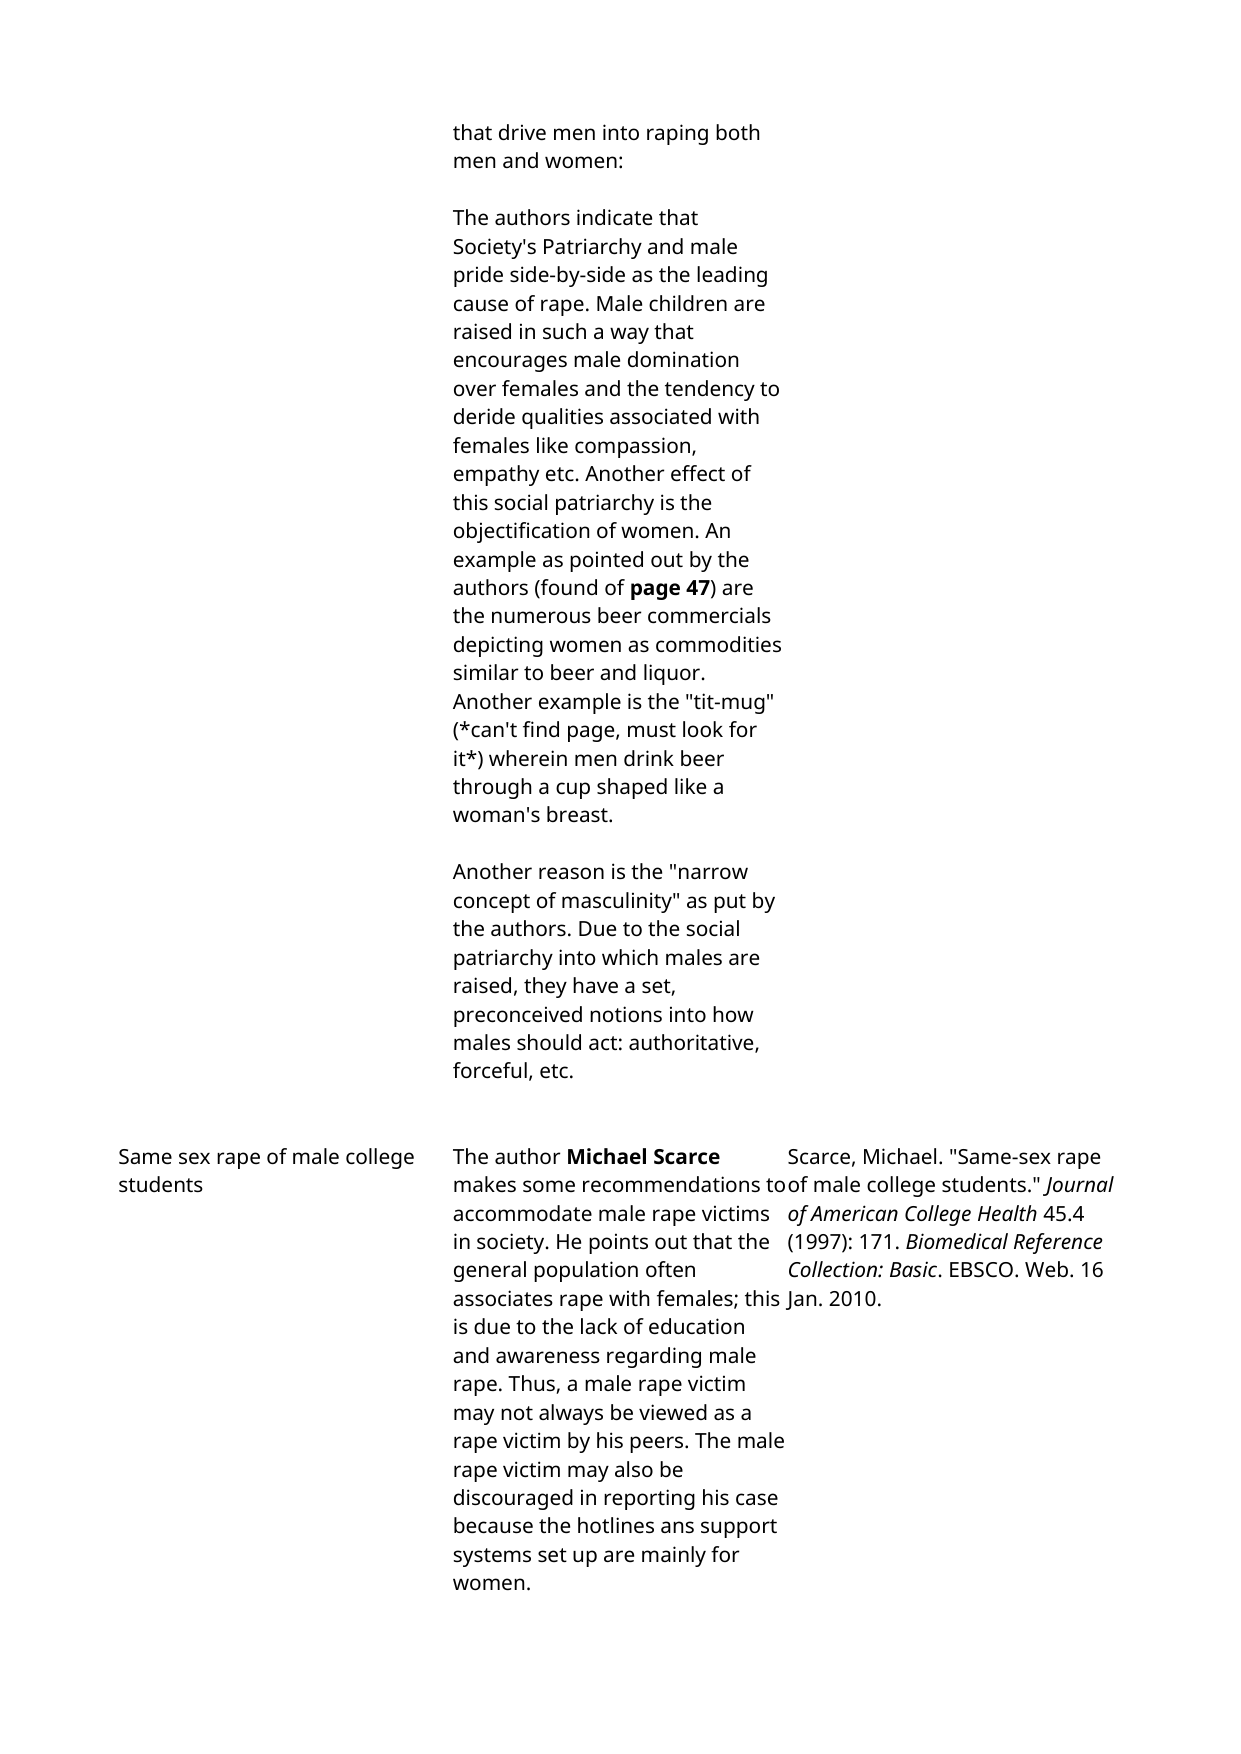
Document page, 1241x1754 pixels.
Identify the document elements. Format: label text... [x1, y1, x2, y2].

table_cell Same sex rape of male college students [118, 1199, 453, 1625]
table_cell Schwartz, Martin and Walter DeKeseredy. Sexual Assault on the College Campus: The Role of Male Peer Support. New York: Sage Publications, 1997. Print. [788, 118, 1122, 1142]
table_cell Scarce, Michael. "Same-sex rape of male college students." Journal of American College Health 45.4 (1997): 171. Biomedical Reference Collection: Basic. EBSCO. Web. 16 Jan. 2010. [788, 1312, 1122, 1625]
table_cell Sexual Assault on the College Campus: The Role of Male Peer Support [118, 118, 453, 1142]
